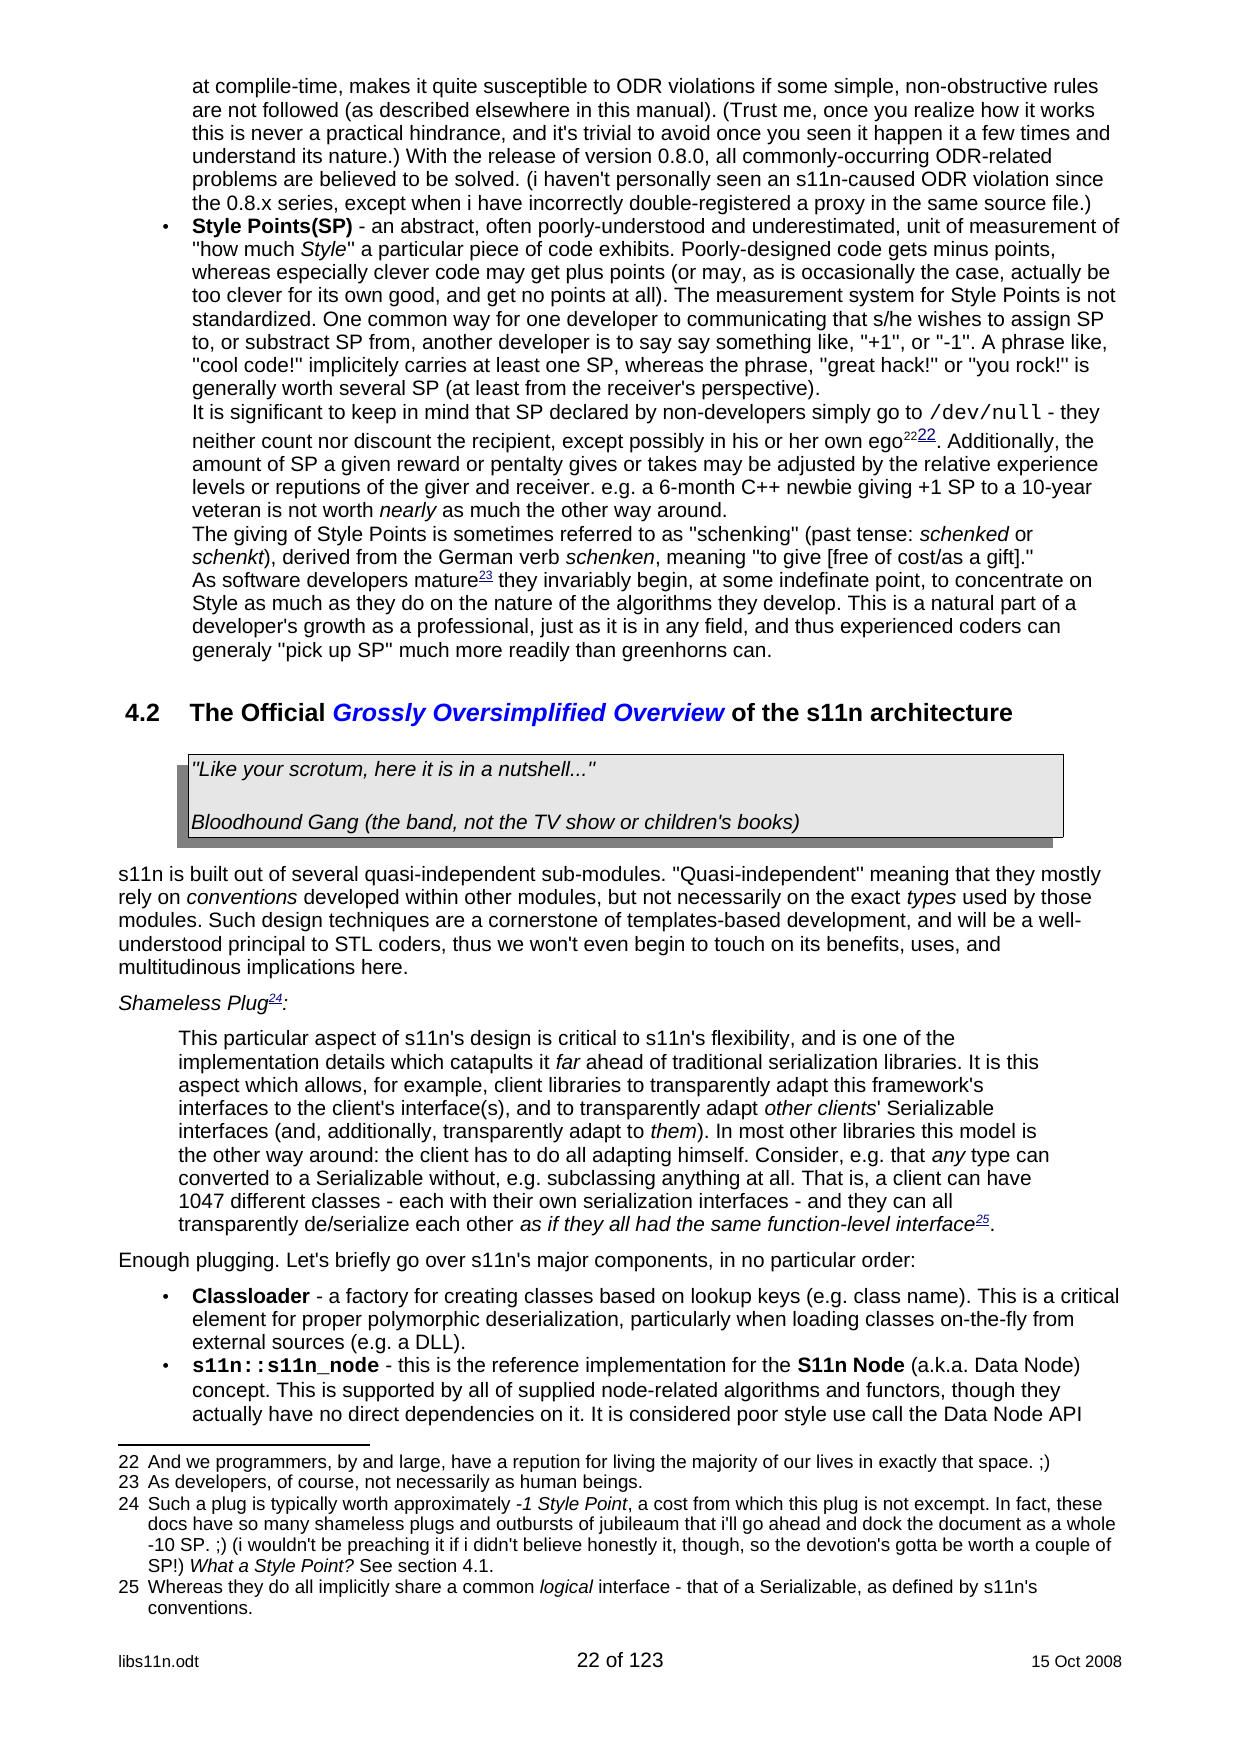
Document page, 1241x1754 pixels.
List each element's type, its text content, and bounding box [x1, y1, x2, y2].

list Style Points(SP) - an abstract, often poorly-understood and underestimated, unit of measurement of ''how much Style'' a particular piece of code exhibits. Poorly-designed code gets minus points, whereas especially clever code may get plus points (or may, as is occasionally the case, actually be too clever for its own good, and get no points at all). The measurement system for Style Points is not standardized. One common way for one developer to communicating that s/he wishes to assign SP to, or substract SP from, another developer is to say say something like, ''+1'', or ''-1''. A phrase like, ''cool code!'' implicitely carries at least one SP, whereas the phrase, ''great hack!'' or ''you rock!'' is generally worth several SP (at least from the receiver's perspective). It is significant to keep in mind that SP declared by non-developers simply go to /dev/null - they neither count nor discount the recipient, except possibly in his or her own ego22. Additionally, the amount of SP a given reward or pentalty gives or takes may be adjusted by the relative experience levels or reputions of the giver and receiver. e.g. a 6-month C++ newbie giving +1 SP to a 10-year veteran is not worth nearly as much the other way around. The giving of Style Points is sometimes referred to as ''schenking'' (past tense: schenked or schenkt), derived from the German verb schenken, meaning ''to give [free of cost/as a gift].'' As software developers mature they invariably begin, at some indefinate point, to concentrate on Style as much as they do on the nature of the algorithms they develop. This is a natural part of a developer's growth as a professional, just as it is in any field, and thus experienced coders can generaly ''pick up SP'' much more readily than greenhorns can. [162, 214, 1122, 661]
text This particular aspect of s11n's design is critical to s11n's flexibility, and is one of the implementation details which catapults it far ahead of traditional serialization libraries. It is this aspect which allows, for example, client libraries to transparently adapt this framework's interfaces to the client's interface(s), and to transparently adapt other clients' Serializable interfaces (and, additionally, transparently adapt to them). In most other libraries this model is the other way around: the client has to do all adapting himself. Consider, e.g. that any type can converted to a Serializable without, e.g. subclassing anything at all. That is, a client can have 1047 different classes - each with their own serialization interfaces - and they can all transparently de/serialize each other as if they all had the same function-level interface. [178, 1027, 1062, 1236]
list at complile-time, makes it quite susceptible to ODR violations if some simple, non-obstructive rules are not followed (as described elsewhere in this manual). (Trust me, once you realize how it works this is never a practical hindrance, and it's trivial to avoid once you seen it happen it a few times and understand its nature.) With the release of version 0.8.0, all commonly-occurring ODR-related problems are believed to be solved. (i haven't personally seen an s11n-caused ODR violation since the 0.8.x series, except when i have incorrectly double-registered a proxy in the same source file.) [162, 75, 1122, 214]
subtitle The Official Grossly Oversimplified Overview of the s11n architecture [118, 699, 1122, 727]
text Bloodhound Gang (the band, not the TV show or children's books) [189, 808, 1063, 837]
text Shameless Plug: [118, 991, 1122, 1014]
text Such a plug is typically worth approximately -1 Style Point, a cost from which this plug is not excempt. In fact, these docs have so many shameless plugs and outbursts of jubileaum that i'll go ahead and dock the document as a whole -10 SP. ;) (i wouldn't be preaching it if i didn't believe honestly it, though, so the devotion's gotta be worth a couple of SP!) What a Style Point? See section 4.1. [118, 1493, 1122, 1577]
text Whereas they do all implicitly share a common logical interface - that of a Serializable, as defined by s11n's conventions. [118, 1577, 1122, 1618]
list As developers, of course, not necessarily as human beings. [118, 1472, 1122, 1493]
text ''Like your scrotum, here it is in a nutshell...'' [189, 755, 1063, 781]
list And we programmers, by and large, have a repution for living the majority of our lives in exactly that space. ;) [118, 1451, 1122, 1472]
text s11n is built out of several quasi-independent sub-modules. ''Quasi-independent'' meaning that they mostly rely on conventions developed within other modules, but not necessarily on the exact types used by those modules. Such design techniques are a cornerstone of templates-based development, and will be a well-understood principal to STL coders, thus we won't even begin to touch on its benefits, uses, and multitudinous implications here. [118, 863, 1122, 979]
list Classloader - a factory for creating classes based on lookup keys (e.g. class name). This is a critical element for proper polymorphic deserialization, particularly when loading classes on-the-fly from external sources (e.g. a DLL). [162, 1284, 1122, 1354]
text Enough plugging. Let's briefly go over s11n's major components, in no particular order: [118, 1248, 1122, 1272]
list s11n::s11n_node - this is the reference implementation for the S11n Node (a.k.a. Data Node) concept. This is supported by all of supplied node-related algorithms and functors, though they actually have no direct dependencies on it. It is considered poor style use call the Data Node API [162, 1354, 1122, 1426]
